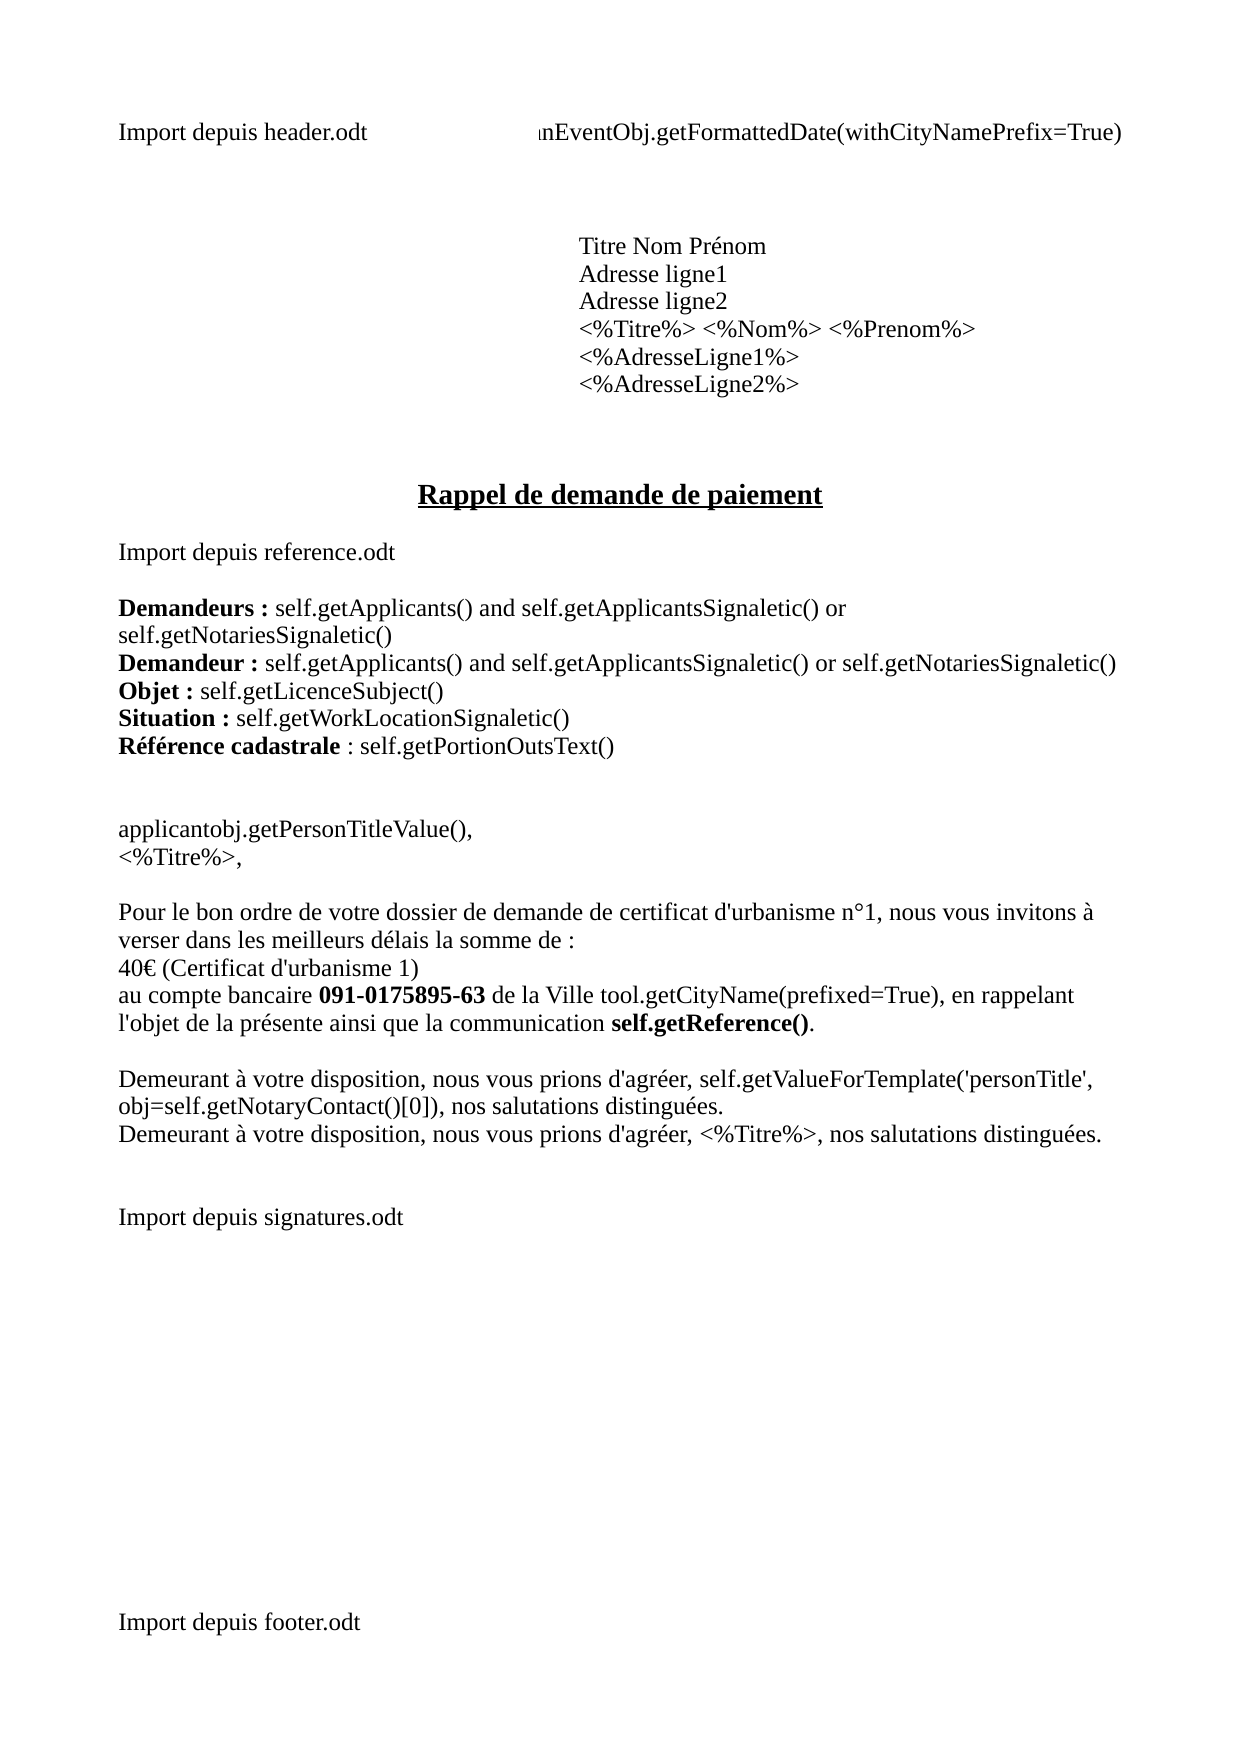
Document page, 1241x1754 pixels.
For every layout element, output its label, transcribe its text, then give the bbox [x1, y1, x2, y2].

text Objet : self.getLicenceSubject() [118, 677, 1122, 704]
text applicantobj.getPersonTitleValue(), [118, 815, 1122, 843]
text Import depuis reference.odt [118, 538, 1122, 566]
text au compte bancaire 091-0175895-63 de la Ville tool.getCityName(prefixed=True), en rappelant l'objet de la présente ainsi que la communication self.getReference(). [118, 982, 1122, 1037]
text Import depuis header.odt [118, 118, 539, 146]
title Rappel de demande de paiement [118, 478, 1122, 511]
text 40€ (Certificat d'urbanisme 1) [118, 954, 1122, 982]
text <%Titre%> <%Nom%> <%Prenom%> <%AdresseLigne1%> <%AdresseLigne2%> [578, 315, 1081, 398]
text Demandeurs : self.getApplicants() and self.getApplicantsSignaletic() or self.getNotariesSignaletic() [118, 594, 1122, 649]
text Demeurant à votre disposition, nous vous prions d'agréer, self.getValueForTemplate('personTitle', obj=self.getNotaryContact()[0]), nos salutations distinguées. [118, 1065, 1122, 1120]
text Référence cadastrale : self.getPortionOutsText() [118, 732, 1122, 760]
text Situation : self.getWorkLocationSignaletic() [118, 704, 1122, 732]
text Titre Nom Prénom Adresse ligne1 Adresse ligne2 [578, 232, 1081, 315]
text Demandeur : self.getApplicants() and self.getApplicantsSignaletic() or self.getNotariesSignaletic() [118, 649, 1122, 677]
text Pour le bon ordre de votre dossier de demande de certificat d'urbanisme n°1, nous vous invitons à verser dans les meilleurs délais la somme de : [118, 898, 1122, 954]
text urbanEventObj.getFormattedDate(withCityNamePrefix=True) [118, 118, 1122, 427]
text Import depuis signatures.odt [118, 1203, 1122, 1231]
text <%Titre%>, [118, 843, 1122, 871]
text Demeurant à votre disposition, nous vous prions d'agréer, <%Titre%>, nos salutations distinguées. [118, 1120, 1122, 1148]
